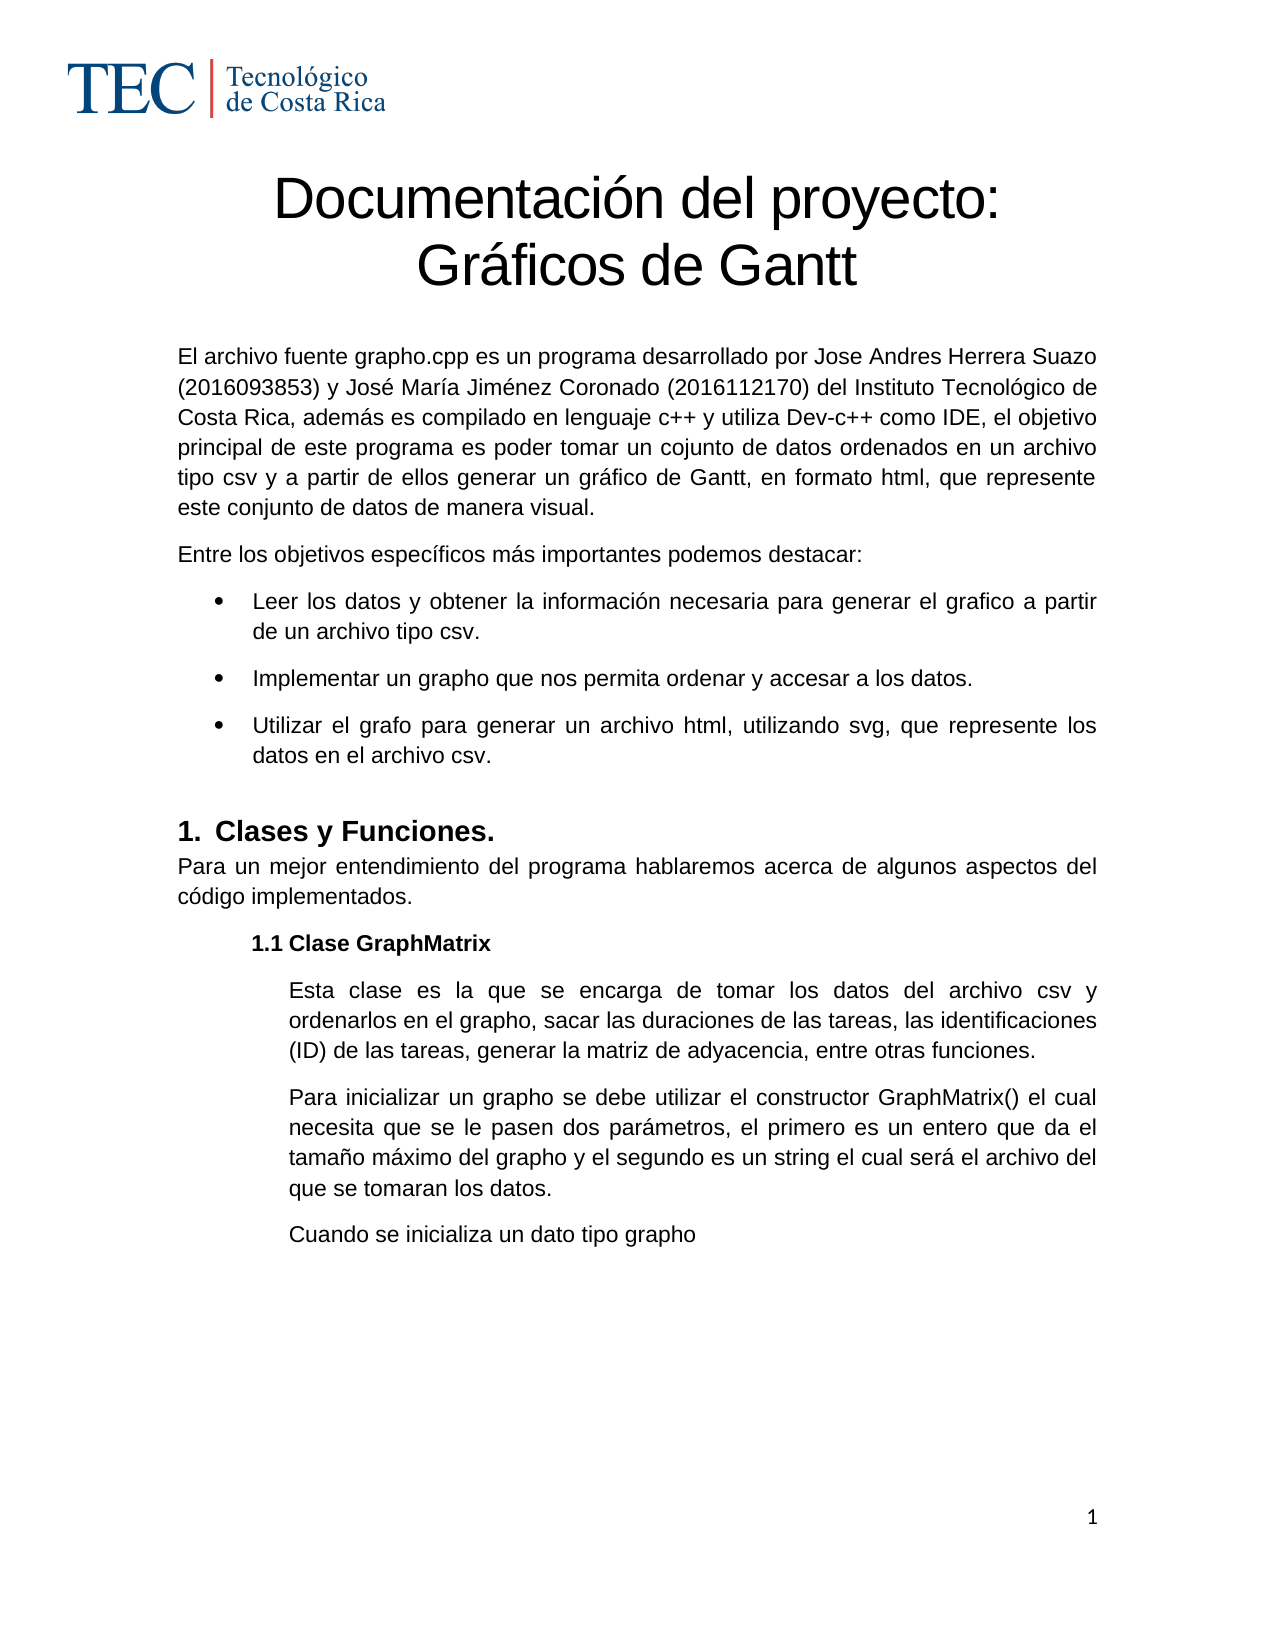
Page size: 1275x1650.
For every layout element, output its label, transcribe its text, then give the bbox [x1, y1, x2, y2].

list Clase GraphMatrix [251, 930, 1098, 956]
text Documentación del proyecto: Gráficos de Gantt [177, 163, 1098, 297]
list Esta clase es la que se encarga de tomar los datos del archivo csv y ordenarlos en el grapho, sacar las duraciones de las tareas, las identificaciones (ID) de las tareas, generar la matriz de adyacencia, entre otras funciones. [288, 977, 1098, 1063]
list Cuando se inicializa un dato tipo grapho [288, 1221, 1098, 1248]
text Entre los objetivos específicos más importantes podemos destacar: [177, 541, 1098, 567]
list Clases y Funciones. [177, 814, 1098, 848]
list Para inicializar un grapho se debe utilizar el constructor GraphMatrix() el cual necesita que se le pasen dos parámetros, el primero es un entero que da el tamaño máximo del grapho y el segundo es un string el cual será el archivo del que se tomaran los datos. [288, 1084, 1098, 1201]
list Implementar un grapho que nos permita ordenar y accesar a los datos. [215, 665, 1098, 691]
text El archivo fuente grapho.cpp es un programa desarrollado por Jose Andres Herrera Suazo (2016093853) y José María Jiménez Coronado (2016112170) del Instituto Tecnológico de Costa Rica, además es compilado en lenguaje c++ y utiliza Dev-c++ como IDE, el objetivo principal de este programa es poder tomar un cojunto de datos ordenados en un archivo tipo csv y a partir de ellos generar un gráfico de Gantt, en formato html, que represente este conjunto de datos de manera visual. [177, 343, 1098, 521]
text Para un mejor entendimiento del programa hablaremos acerca de algunos aspectos del código implementados. [177, 853, 1098, 909]
list Utilizar el grafo para generar un archivo html, utilizando svg, que represente los datos en el archivo csv. [215, 712, 1098, 768]
list Leer los datos y obtener la información necesaria para generar el grafico a partir de un archivo tipo csv. [215, 588, 1098, 644]
